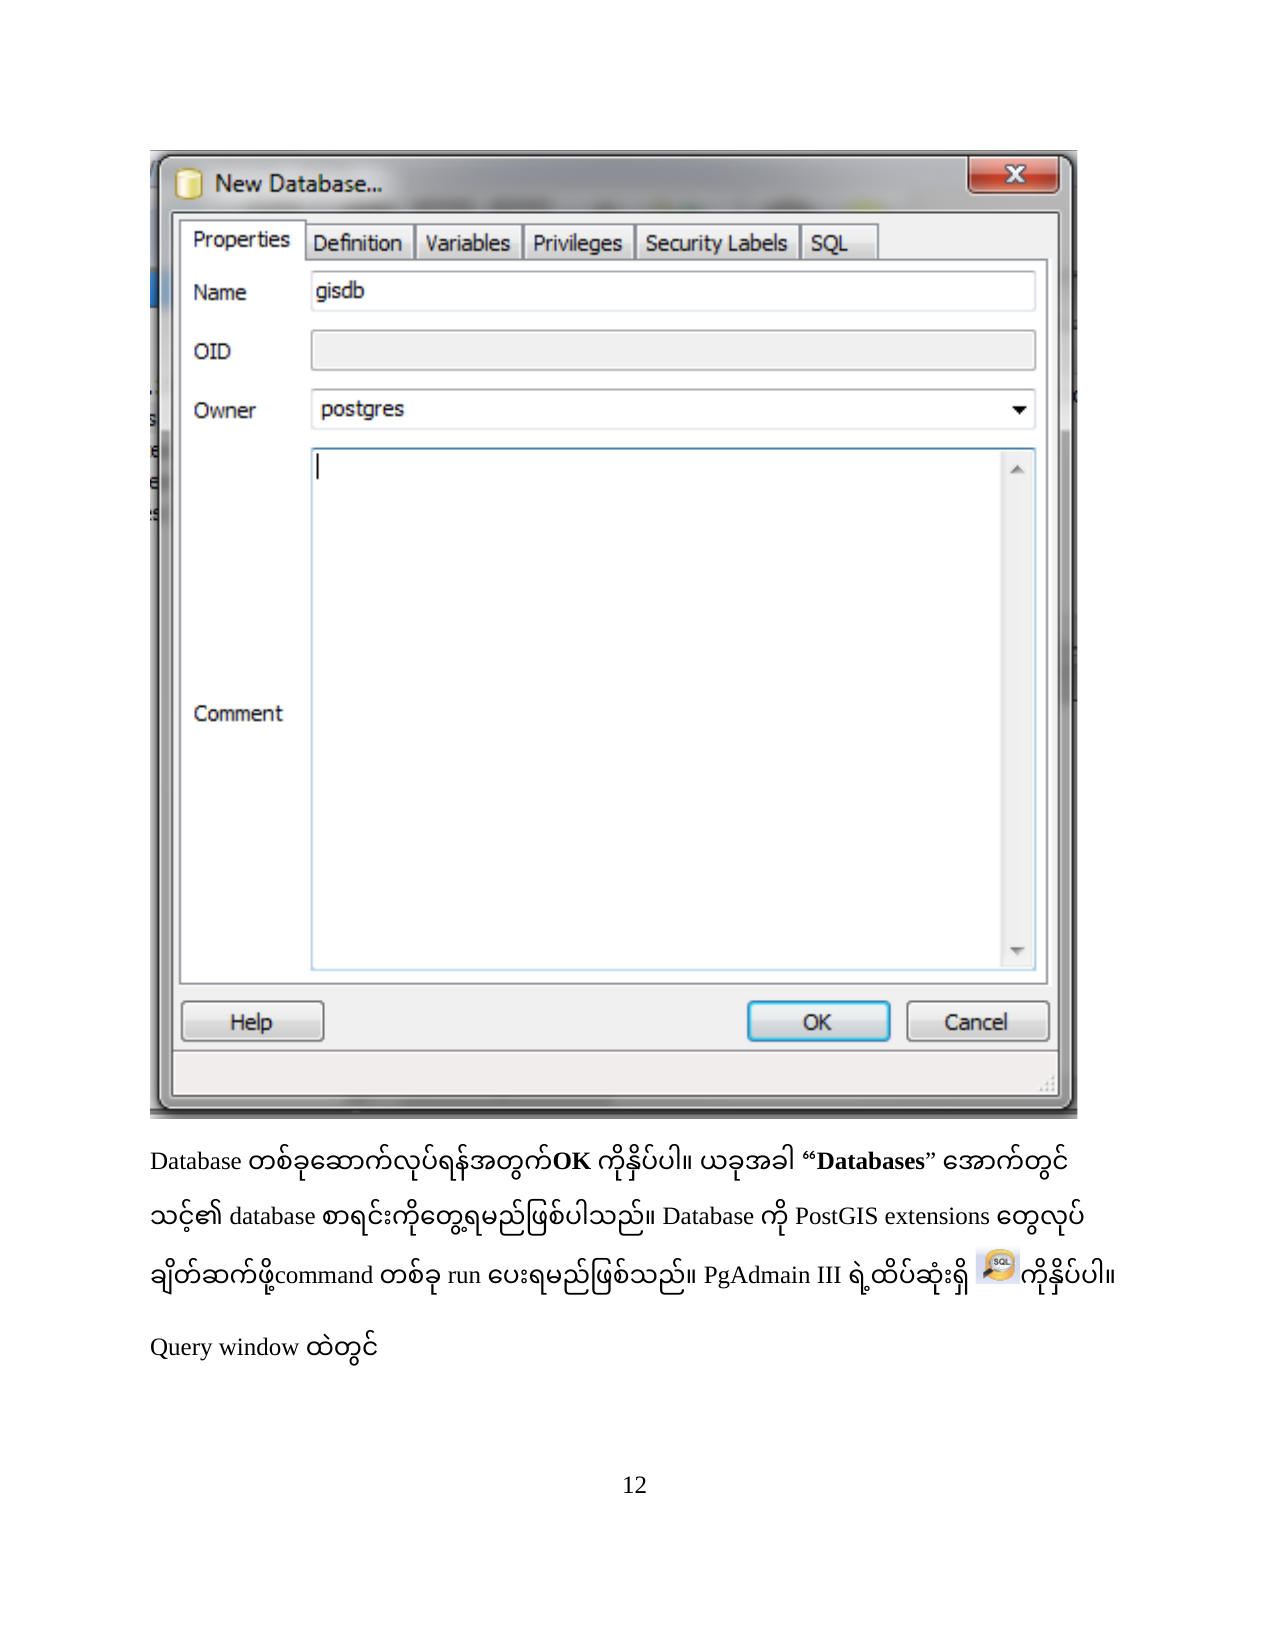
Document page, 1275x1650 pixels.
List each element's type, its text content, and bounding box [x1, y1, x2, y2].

picture [150, 150, 1078, 1119]
text Query window ထဲတွင် [150, 1323, 1125, 1377]
picture [975, 1245, 1021, 1284]
text Database တစ်ခုဆောက်လုပ်ရန်အတွက်OK ကိုနှိပ်ပါ။ ယခုအခါ “Databases” အောက်တွင် သင့်၏ database စာရင်းကိုတွေ့ရမည်ဖြစ်ပါသည်။ Database ကို PostGIS extensions တွေလုပ်ချိတ်ဆက်ဖို့command တစ်ခု run ပေးရမည်ဖြစ်သည်။ PgAdmain III ရဲ့ထိပ်ဆုံးရှိ ကိုနှိပ်ပါ။ [150, 1137, 1125, 1305]
